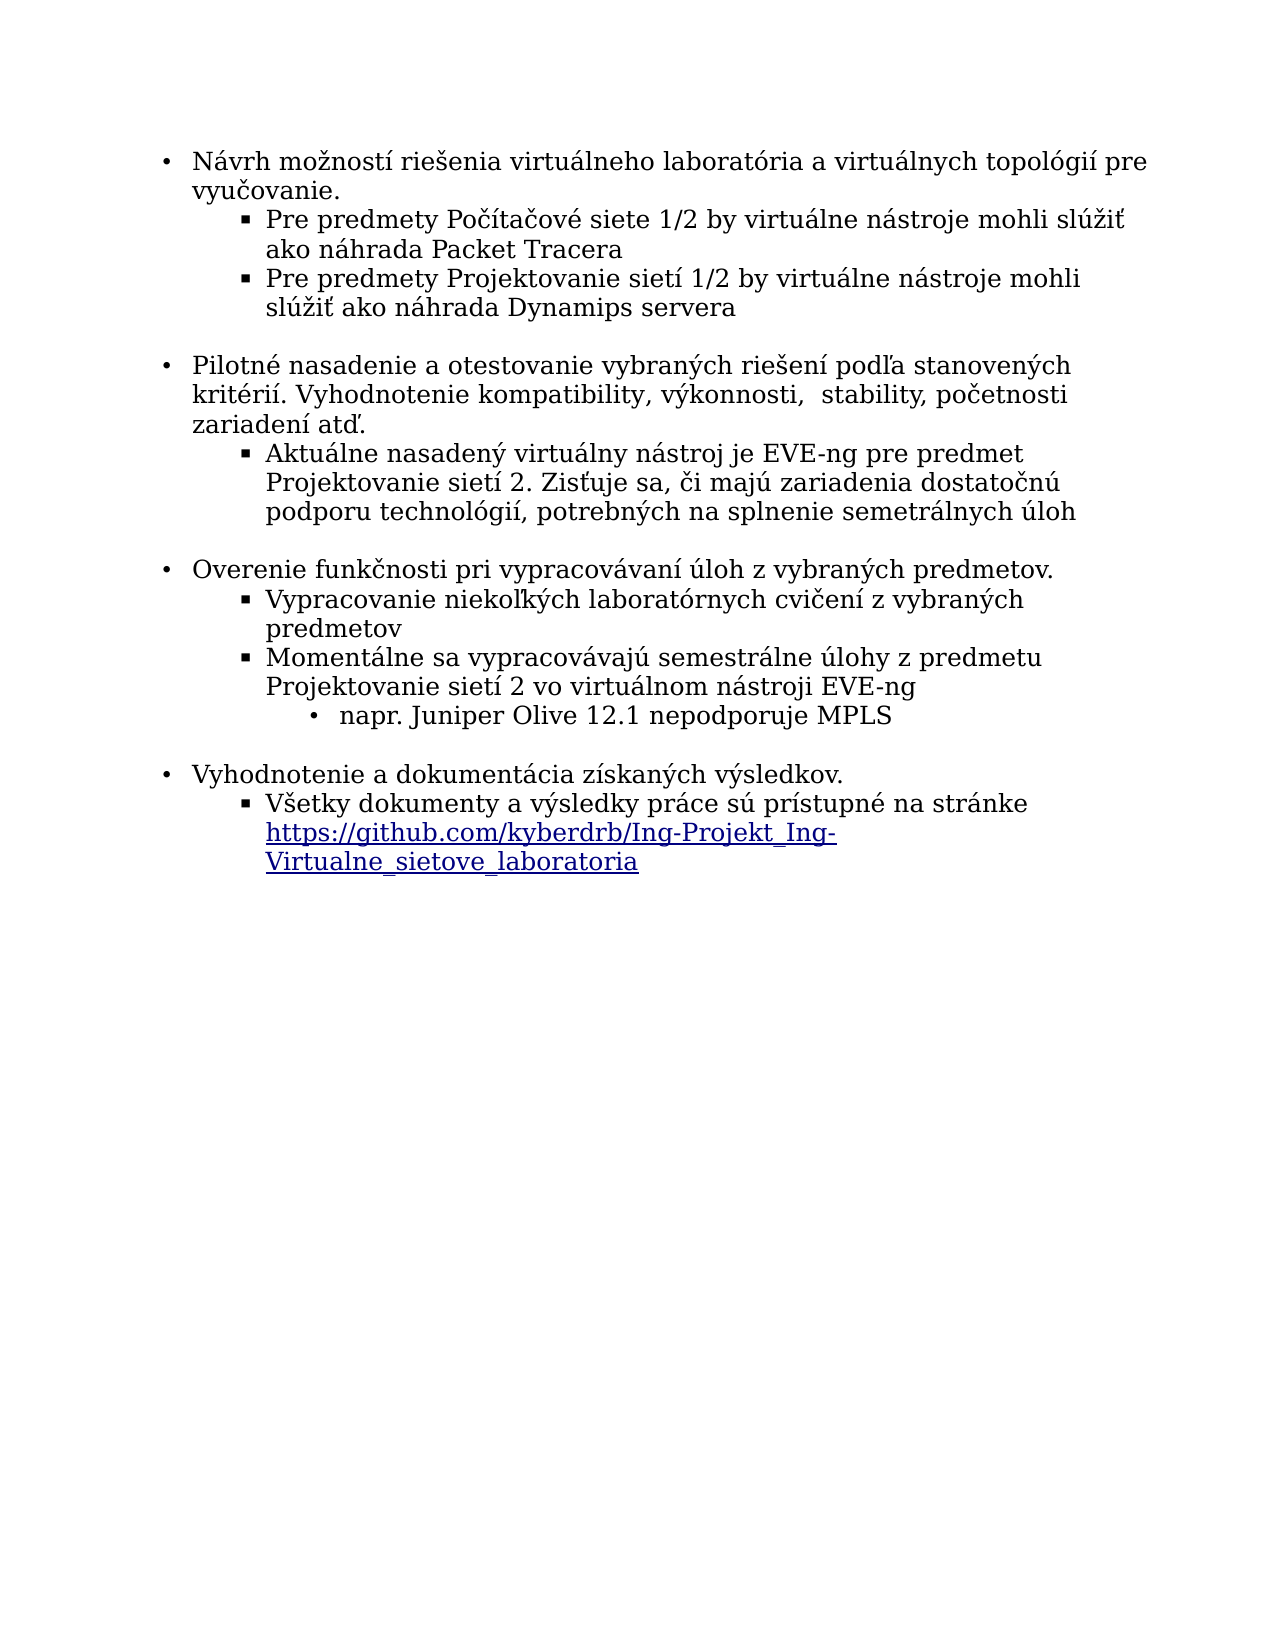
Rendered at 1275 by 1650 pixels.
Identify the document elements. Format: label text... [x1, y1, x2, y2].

list Pilotné nasadenie a otestovanie vybraných riešení podľa stanovených kritérií. Vyhodnotenie kompatibility, výkonnosti, stability, početnosti zariadení atď. [162, 351, 1157, 439]
list Momentálne sa vypracovávajú semestrálne úlohy z predmetu Projektovanie sietí 2 vo virtuálnom nástroji EVE-ng [236, 643, 1157, 701]
list Vypracovanie niekoľkých laboratórnych cvičení z vybraných predmetov [236, 585, 1157, 643]
list napr. Juniper Olive 12.1 nepodporuje MPLS [309, 701, 1157, 731]
list Návrh možností riešenia virtuálneho laboratória a virtuálnych topológií pre vyučovanie. [162, 147, 1157, 206]
list Aktuálne nasadený virtuálny nástroj je EVE-ng pre predmet Projektovanie sietí 2. Zisťuje sa, či majú zariadenia dostatočnú podporu technológií, potrebných na splnenie semetrálnych úloh [236, 439, 1157, 526]
list Pre predmety Počítačové siete 1/2 by virtuálne nástroje mohli slúžiť ako náhrada Packet Tracera [236, 206, 1157, 264]
list Vyhodnotenie a dokumentácia získaných výsledkov. [162, 760, 1157, 789]
list Všetky dokumenty a výsledky práce sú prístupné na stránke https://github.com/kyberdrb/Ing-Projekt_Ing-Virtualne_sietove_laboratoria [236, 789, 1157, 876]
list Pre predmety Projektovanie sietí 1/2 by virtuálne nástroje mohli slúžiť ako náhrada Dynamips servera [236, 264, 1157, 322]
list Overenie funkčnosti pri vypracovávaní úloh z vybraných predmetov. [162, 556, 1157, 585]
